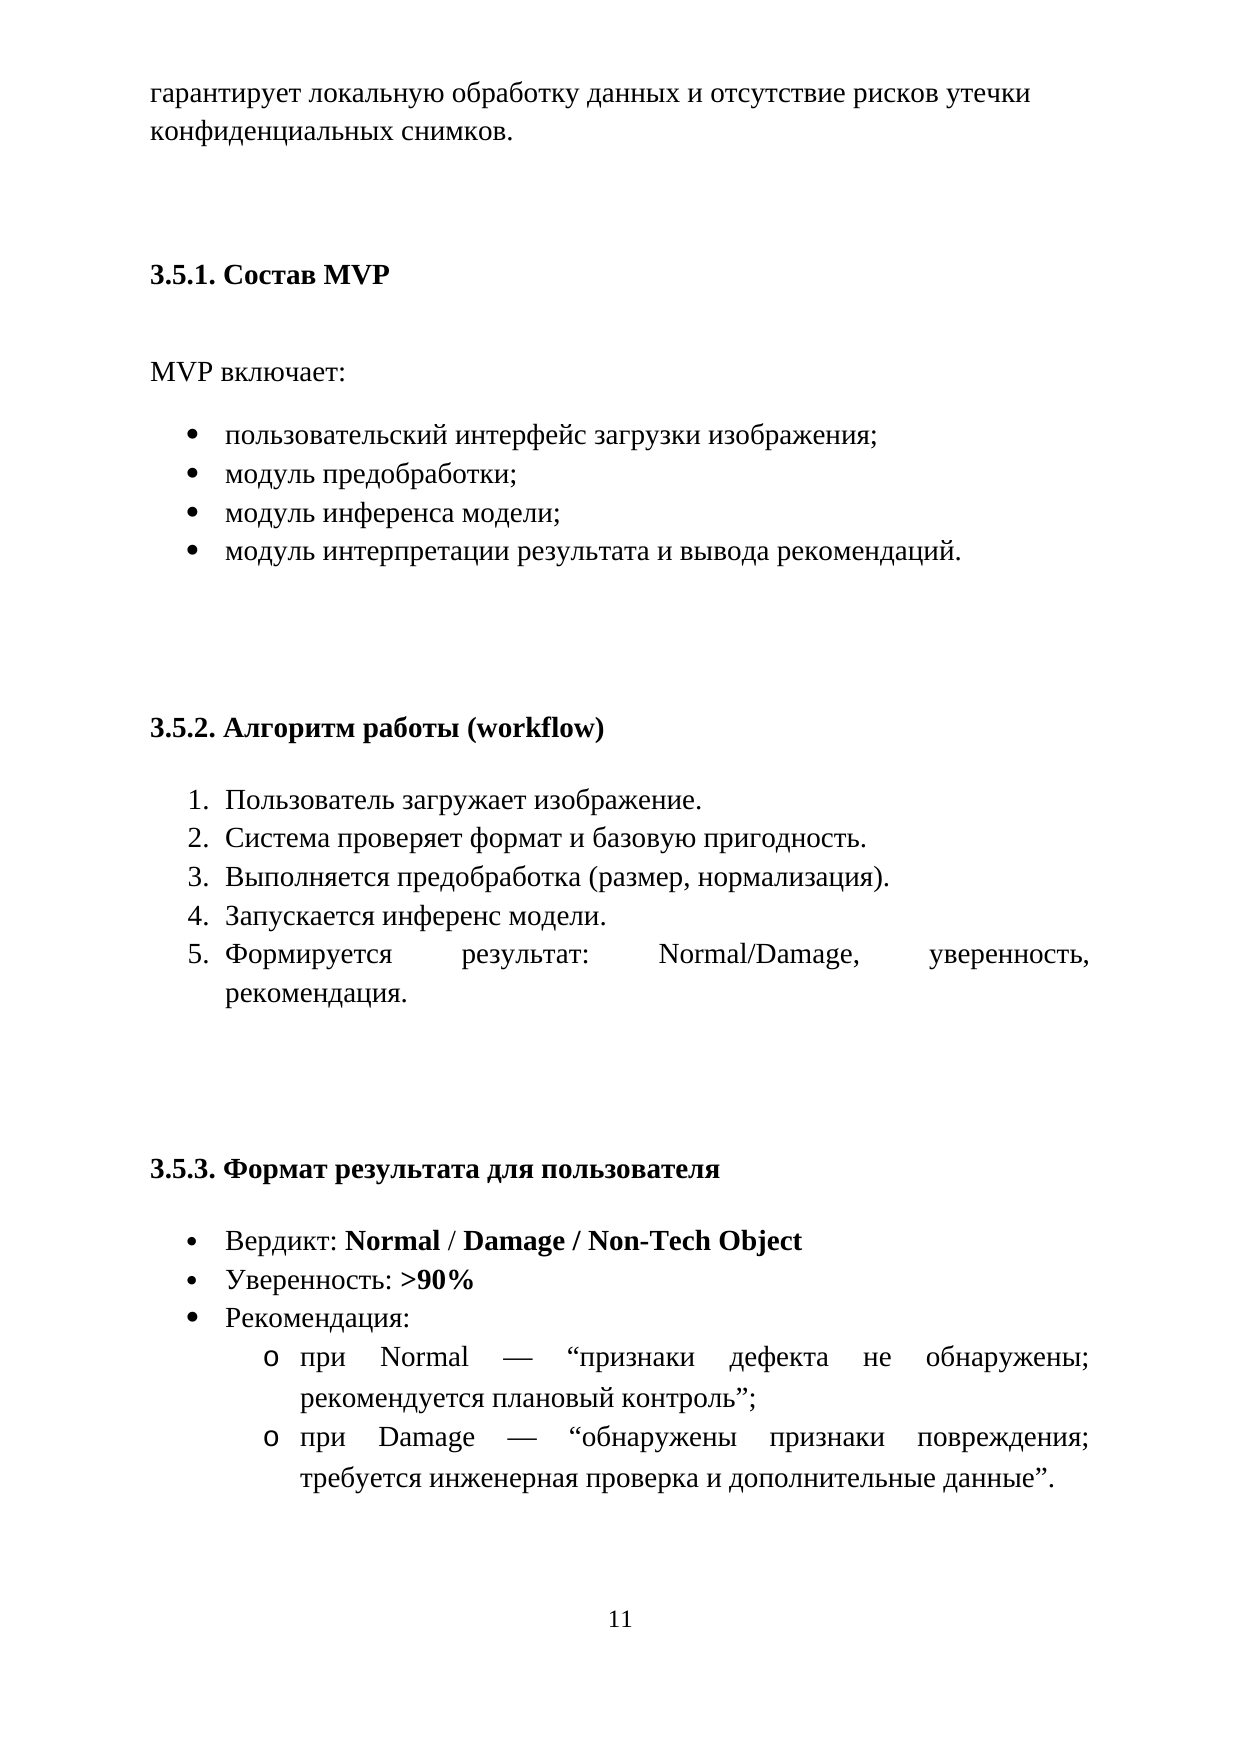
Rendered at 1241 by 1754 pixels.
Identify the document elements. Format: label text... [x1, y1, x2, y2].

subtitle 3.5.2. Алгоритм работы (workflow) [150, 710, 1090, 744]
list Запускается инференс модели. [187, 898, 1090, 931]
list Система проверяет формат и базовую пригодность. [187, 821, 1090, 854]
list Выполняется предобработка (размер, нормализация). [187, 859, 1090, 893]
list Рекомендация: [187, 1300, 1090, 1334]
list модуль инференса модели; [187, 495, 1090, 528]
subtitle 3.5.1. Состав MVP [150, 257, 1090, 291]
list при Normal — “признаки дефекта не обнаружены; рекомендуется плановый контроль”; [262, 1339, 1090, 1414]
list модуль интерпретации результата и вывода рекомендаций. [187, 533, 1090, 567]
list Пользователь загружает изображение. [187, 782, 1090, 816]
list Вердикт: Normal / Damage / Non-Tech Object [187, 1223, 1090, 1257]
text гарантирует локальную обработку данных и отсутствие рисков утечки конфиденциальных снимков. [150, 75, 1090, 147]
list при Damage — “обнаружены признаки повреждения; требуется инженерная проверка и дополнительные данные”. [262, 1419, 1090, 1493]
text MVP включает: [150, 354, 1090, 387]
list пользовательский интерфейс загрузки изображения; [187, 417, 1090, 451]
list Формируется результат: Normal/Damage, уверенность, рекомендация. [187, 936, 1090, 1008]
list модуль предобработки; [187, 456, 1090, 490]
subtitle 3.5.3. Формат результата для пользователя [150, 1152, 1090, 1185]
list Уверенность: >90% [187, 1262, 1090, 1295]
